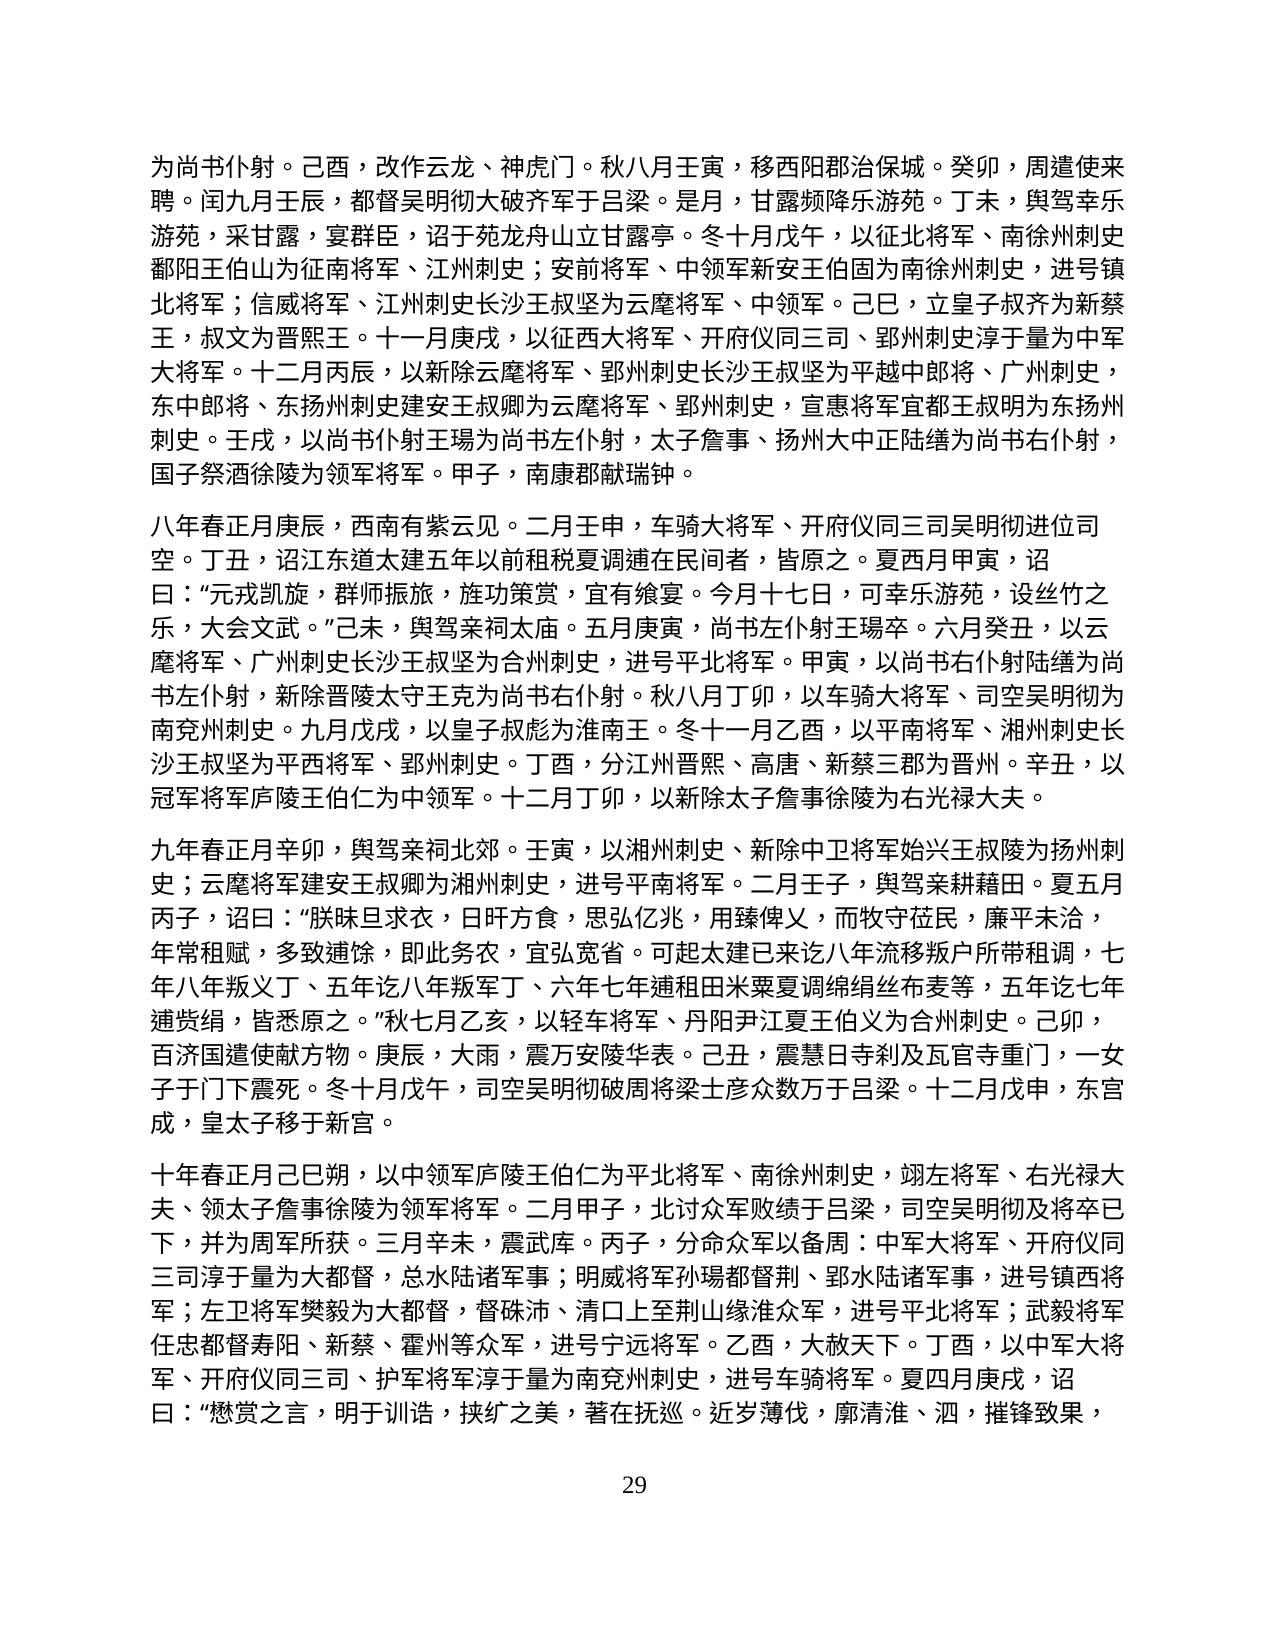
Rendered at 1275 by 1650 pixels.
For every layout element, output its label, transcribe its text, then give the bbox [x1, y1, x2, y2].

text 八年春正月庚辰，西南有紫云见。二月壬申，车骑大将军、开府仪同三司吴明彻进位司空。丁丑，诏江东道太建五年以前租税夏调逋在民间者，皆原之。夏西月甲寅，诏曰：“元戎凯旋，群师振旅，旌功策赏，宜有飨宴。今月十七日，可幸乐游苑，设丝竹之乐，大会文武。”己未，舆驾亲祠太庙。五月庚寅，尚书左仆射王瑒卒。六月癸丑，以云麾将军、广州刺史长沙王叔坚为合州刺史，进号平北将军。甲寅，以尚书右仆射陆缮为尚书左仆射，新除晋陵太守王克为尚书右仆射。秋八月丁卯，以车骑大将军、司空吴明彻为南兗州刺史。九月戊戌，以皇子叔彪为淮南王。冬十一月乙酉，以平南将军、湘州刺史长沙王叔坚为平西将军、郢州刺史。丁酉，分江州晋熙、高唐、新蔡三郡为晋州。辛丑，以冠军将军庐陵王伯仁为中领军。十二月丁卯，以新除太子詹事徐陵为右光禄大夫。 [150, 508, 1125, 815]
text 十年春正月己巳朔，以中领军庐陵王伯仁为平北将军、南徐州刺史，翊左将军、右光禄大夫、领太子詹事徐陵为领军将军。二月甲子，北讨众军败绩于吕梁，司空吴明彻及将卒已下，并为周军所获。三月辛未，震武库。丙子，分命众军以备周：中军大将军、开府仪同三司淳于量为大都督，总水陆诸军事；明威将军孙瑒都督荆、郢水陆诸军事，进号镇西将军；左卫将军樊毅为大都督，督硃沛、清口上至荆山缘淮众军，进号平北将军；武毅将军任忠都督寿阳、新蔡、霍州等众军，进号宁远将军。乙酉，大赦天下。丁酉，以中军大将军、开府仪同三司、护军将军淳于量为南兗州刺史，进号车骑将军。夏四月庚戌，诏曰：“懋赏之言，明于训诰，挟纩之美，著在抚巡。近岁薄伐，廓清淮、泗，摧锋致果， [150, 1157, 1125, 1430]
text 九年春正月辛卯，舆驾亲祠北郊。壬寅，以湘州刺史、新除中卫将军始兴王叔陵为扬州刺史；云麾将军建安王叔卿为湘州刺史，进号平南将军。二月壬子，舆驾亲耕藉田。夏五月丙子，诏曰：“朕昧旦求衣，日旰方食，思弘亿兆，用臻俾乂，而牧守莅民，廉平未洽，年常租赋，多致逋馀，即此务农，宜弘宽省。可起太建已来讫八年流移叛户所带租调，七年八年叛义丁、五年讫八年叛军丁、六年七年逋租田米粟夏调绵绢丝布麦等，五年讫七年逋赀绢，皆悉原之。”秋七月乙亥，以轻车将军、丹阳尹江夏王伯义为合州刺史。己卯，百济国遣使献方物。庚辰，大雨，震万安陵华表。己丑，震慧日寺刹及瓦官寺重门，一女子于门下震死。冬十月戊午，司空吴明彻破周将梁士彦众数万于吕梁。十二月戊申，东宫成，皇太子移于新宫。 [150, 833, 1125, 1139]
text 为尚书仆射。己酉，改作云龙、神虎门。秋八月壬寅，移西阳郡治保城。癸卯，周遣使来聘。闰九月壬辰，都督吴明彻大破齐军于吕梁。是月，甘露频降乐游苑。丁未，舆驾幸乐游苑，采甘露，宴群臣，诏于苑龙舟山立甘露亭。冬十月戊午，以征北将军、南徐州刺史鄱阳王伯山为征南将军、江州刺史；安前将军、中领军新安王伯固为南徐州刺史，进号镇北将军；信威将军、江州刺史长沙王叔坚为云麾将军、中领军。己巳，立皇子叔齐为新蔡王，叔文为晋熙王。十一月庚戌，以征西大将军、开府仪同三司、郢州刺史淳于量为中军大将军。十二月丙辰，以新除云麾将军、郢州刺史长沙王叔坚为平越中郎将、广州刺史，东中郎将、东扬州刺史建安王叔卿为云麾将军、郢州刺史，宣惠将军宜都王叔明为东扬州刺史。壬戌，以尚书仆射王瑒为尚书左仆射，太子詹事、扬州大中正陆缮为尚书右仆射，国子祭酒徐陵为领军将军。甲子，南康郡献瑞钟。 [150, 150, 1125, 491]
